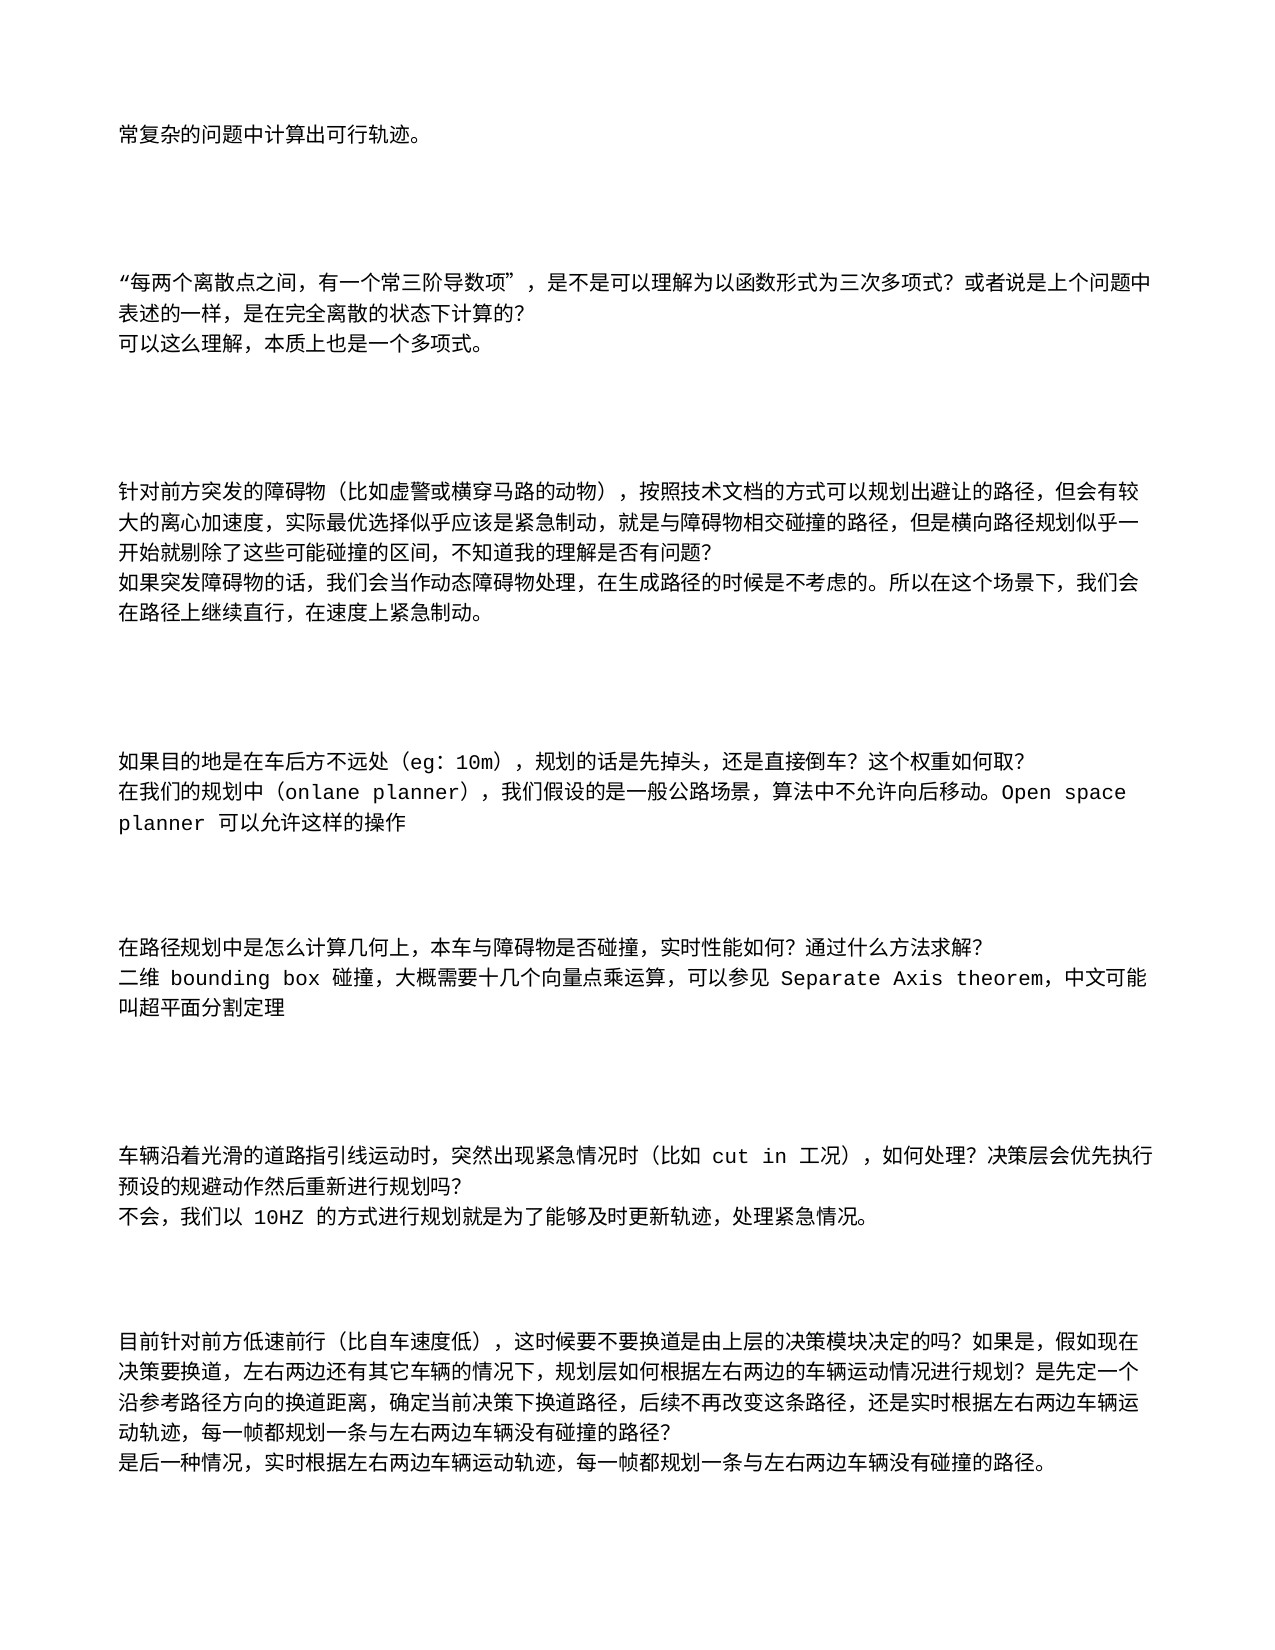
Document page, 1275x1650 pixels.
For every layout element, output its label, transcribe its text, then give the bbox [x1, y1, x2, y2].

text 如果突发障碍物的话，我们会当作动态障碍物处理，在生成路径的时候是不考虑的。所以在这个场景下，我们会在路径上继续直行，在速度上紧急制动。 [118, 566, 1157, 627]
text 在路径规划中是怎么计算几何上，本车与障碍物是否碰撞，实时性能如何？通过什么方法求解？ [118, 931, 1157, 961]
text 针对前方突发的障碍物（比如虚警或横穿马路的动物），按照技术文档的方式可以规划出避让的路径，但会有较大的离心加速度，实际最优选择似乎应该是紧急制动，就是与障碍物相交碰撞的路径，但是横向路径规划似乎一开始就剔除了这些可能碰撞的区间，不知道我的理解是否有问题？ [118, 476, 1157, 566]
text 是后一种情况，实时根据左右两边车辆运动轨迹，每一帧都规划一条与左右两边车辆没有碰撞的路径。 [118, 1446, 1157, 1476]
text 不会，我们以 10HZ 的方式进行规划就是为了能够及时更新轨迹，处理紧急情况。 [118, 1200, 1157, 1231]
text 在我们的规划中（onlane planner），我们假设的是一般公路场景，算法中不允许向后移动。Open space planner 可以允许这样的操作 [118, 775, 1157, 836]
text 车辆沿着光滑的道路指引线运动时，突然出现紧急情况时（比如 cut in 工况），如何处理？决策层会优先执行预设的规避动作然后重新进行规划吗？ [118, 1140, 1157, 1200]
text “每两个离散点之间，有一个常三阶导数项”，是不是可以理解为以函数形式为三次多项式？或者说是上个问题中表述的一样，是在完全离散的状态下计算的？ [118, 267, 1157, 327]
text 二维 bounding box 碰撞，大概需要十几个向量点乘运算，可以参见 Separate Axis theorem，中文可能叫超平面分割定理 [118, 961, 1157, 1022]
text 可以这么理解，本质上也是一个多项式。 [118, 327, 1157, 357]
text 目前针对前方低速前行（比自车速度低），这时候要不要换道是由上层的决策模块决定的吗？如果是，假如现在决策要换道，左右两边还有其它车辆的情况下，规划层如何根据左右两边的车辆运动情况进行规划？是先定一个沿参考路径方向的换道距离，确定当前决策下换道路径，后续不再改变这条路径，还是实时根据左右两边车辆运动轨迹，每一帧都规划一条与左右两边车辆没有碰撞的路径？ [118, 1325, 1157, 1446]
text 如果目的地是在车后方不远处（eg：10m），规划的话是先掉头，还是直接倒车？这个权重如何取？ [118, 745, 1157, 775]
text 常复杂的问题中计算出可行轨迹。 [118, 118, 1157, 148]
